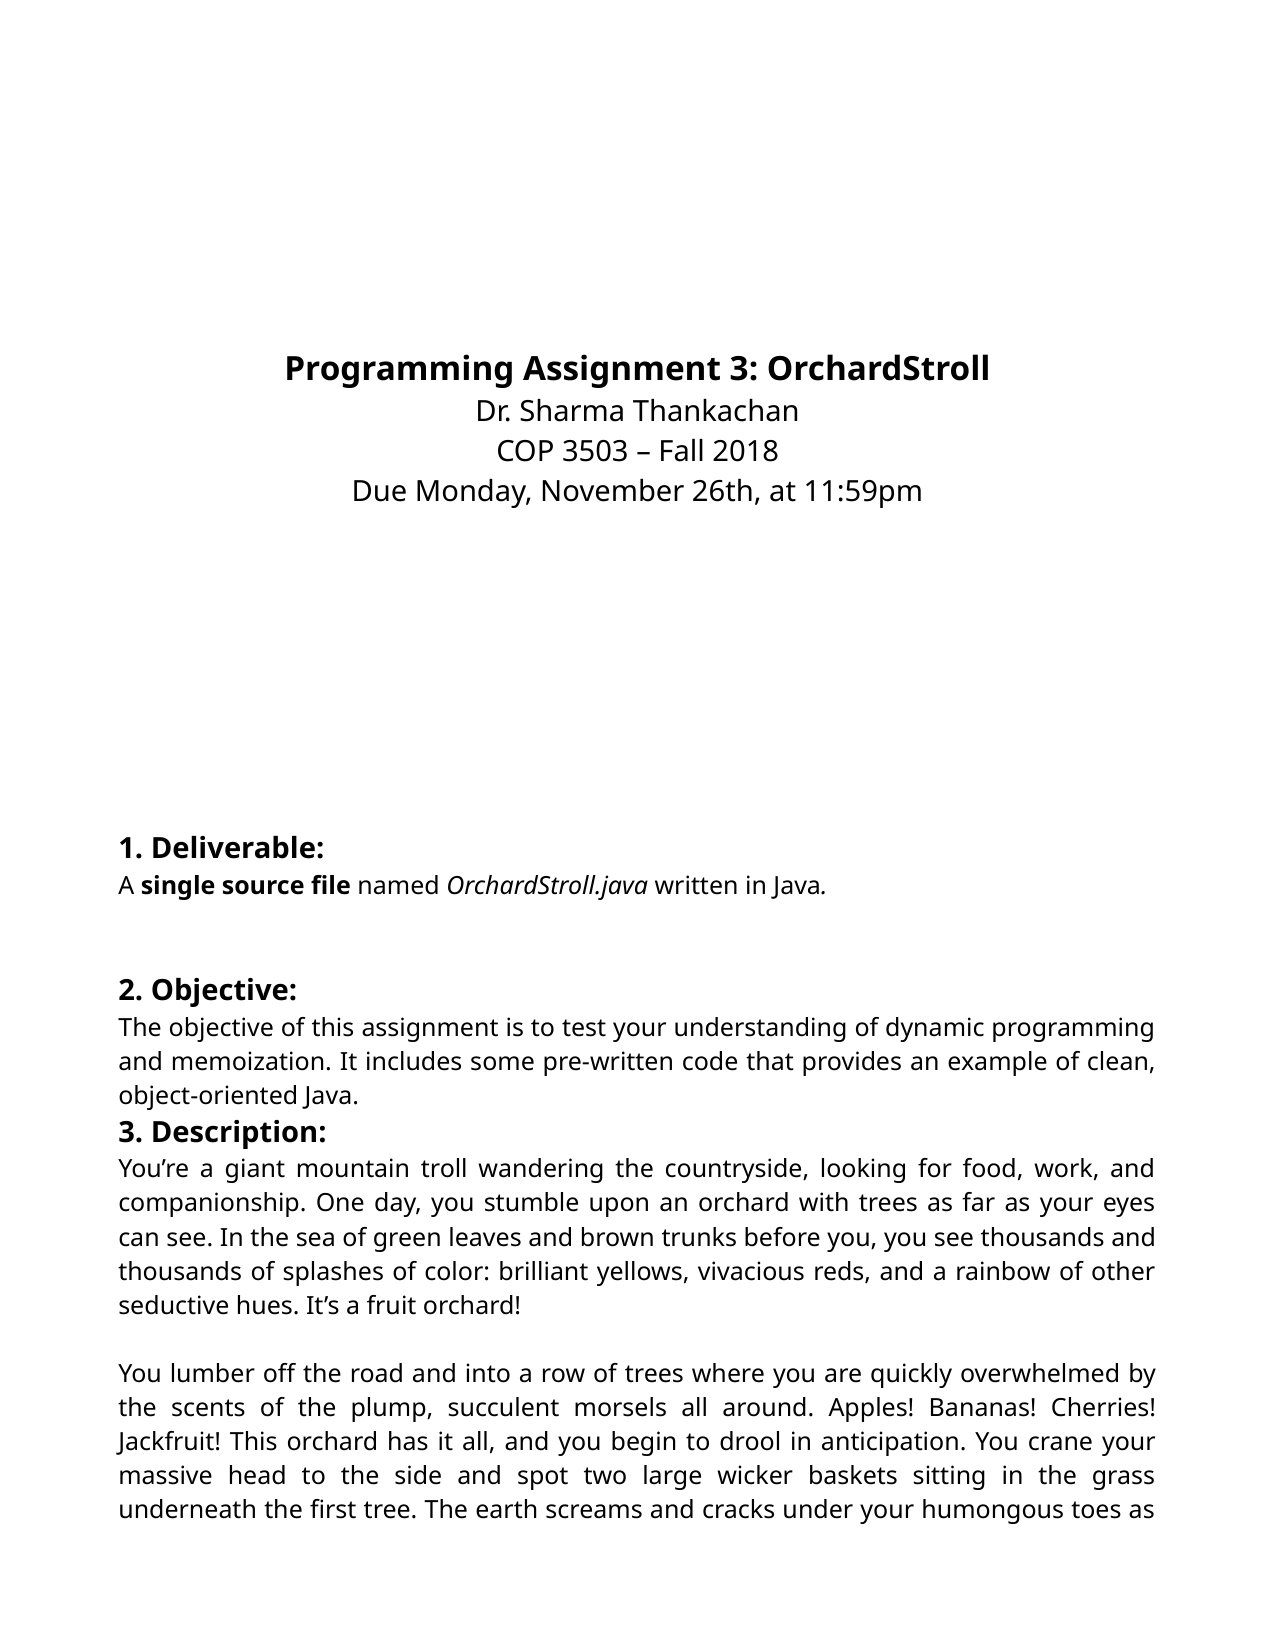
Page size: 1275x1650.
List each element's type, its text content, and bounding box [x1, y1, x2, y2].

text Programming Assignment 3: OrchardStroll [118, 345, 1157, 391]
text Dr. Sharma Thankachan [118, 391, 1157, 430]
text 1. Deliverable: [118, 828, 1157, 867]
text A single source file named OrchardStroll.java written in Java. [118, 867, 1157, 901]
text You’re a giant mountain troll wandering the countryside, looking for food, work, and companionship. One day, you stumble upon an orchard with trees as far as your eyes can see. In the sea of green leaves and brown trunks before you, you see thousands and thousands of splashes of color: brilliant yellows, vivacious reds, and a rainbow of other seductive hues. It’s a fruit orchard! [118, 1151, 1157, 1321]
text The objective of this assignment is to test your understanding of dynamic programming and memoization. It includes some pre-written code that provides an example of clean, object-oriented Java. [118, 1009, 1157, 1111]
text You lumber off the road and into a row of trees where you are quickly overwhelmed by the scents of the plump, succulent morsels all around. Apples! Bananas! Cherries! Jackfruit! This orchard has it all, and you begin to drool in anticipation. You crane your massive head to the side and spot two large wicker baskets sitting in the grass underneath the first tree. The earth screams and cracks under your humongous toes as [118, 1355, 1157, 1526]
text COP 3503 – Fall 2018 [118, 430, 1157, 470]
text Due Monday, November 26th, at 11:59pm [118, 470, 1157, 510]
text 2. Objective: [118, 969, 1157, 1009]
text 3. Description: [118, 1111, 1157, 1151]
